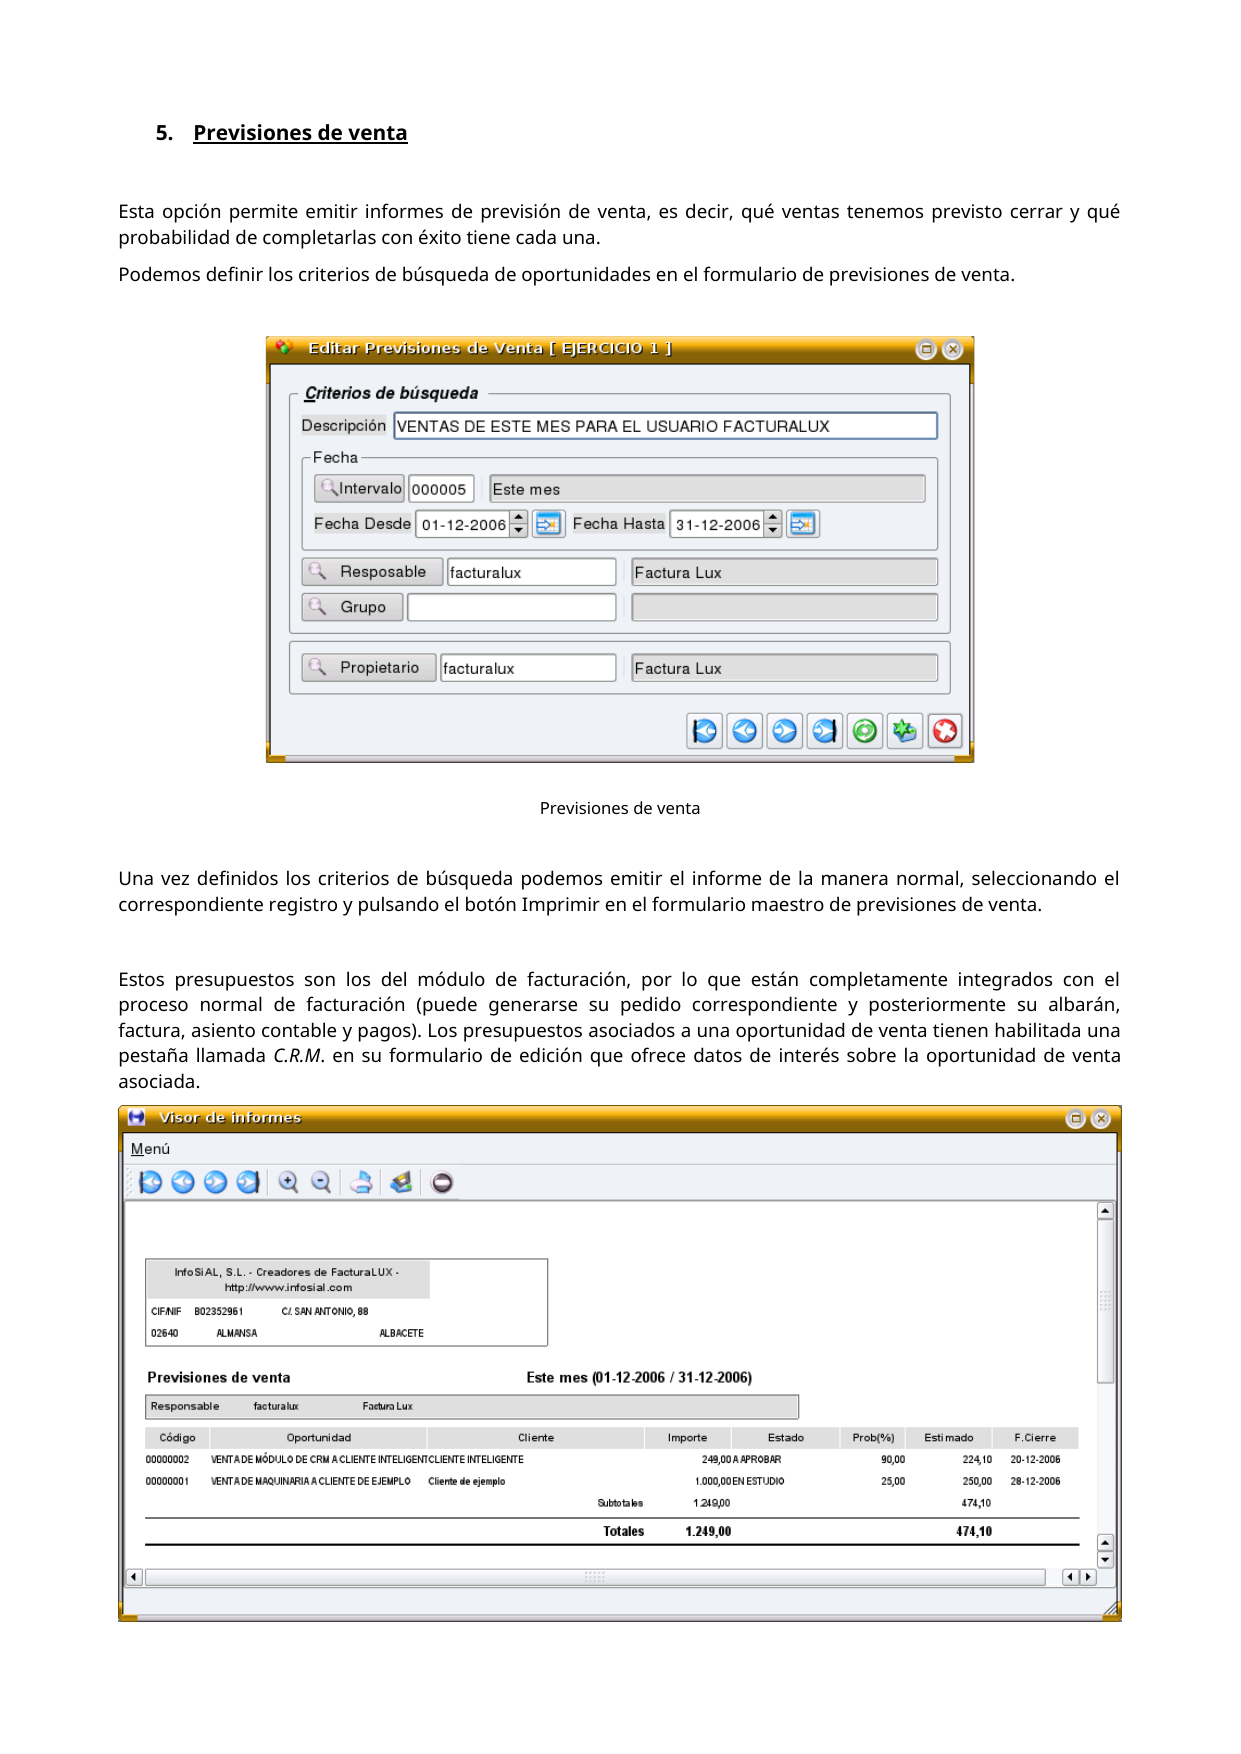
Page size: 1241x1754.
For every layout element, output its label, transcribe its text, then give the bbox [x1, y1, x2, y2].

text Estos presupuestos son los del módulo de facturación, por lo que están completamente integrados con el proceso normal de facturación (puede generarse su pedido correspondiente y posteriormente su albarán, factura, asiento contable y pagos). Los presupuestos asociados a una oportunidad de venta tienen habilitada una pestaña llamada C.R.M. en su formulario de edición que ofrece datos de interés sobre la oportunidad de venta asociada. [118, 966, 1122, 1093]
picture [265, 336, 975, 763]
text Previsiones de venta [118, 797, 1122, 819]
list Previsiones de venta [156, 118, 1122, 147]
text Podemos definir los criterios de búsqueda de oportunidades en el formulario de previsiones de venta. [118, 261, 1122, 287]
picture [118, 1105, 1122, 1622]
text Esta opción permite emitir informes de previsión de venta, es decir, qué ventas tenemos previsto cerrar y qué probabilidad de completarlas con éxito tiene cada una. [118, 198, 1122, 249]
text Una vez definidos los criterios de búsqueda podemos emitir el informe de la manera normal, seleccionando el correspondiente registro y pulsando el botón Imprimir en el formulario maestro de previsiones de venta. [118, 866, 1122, 917]
